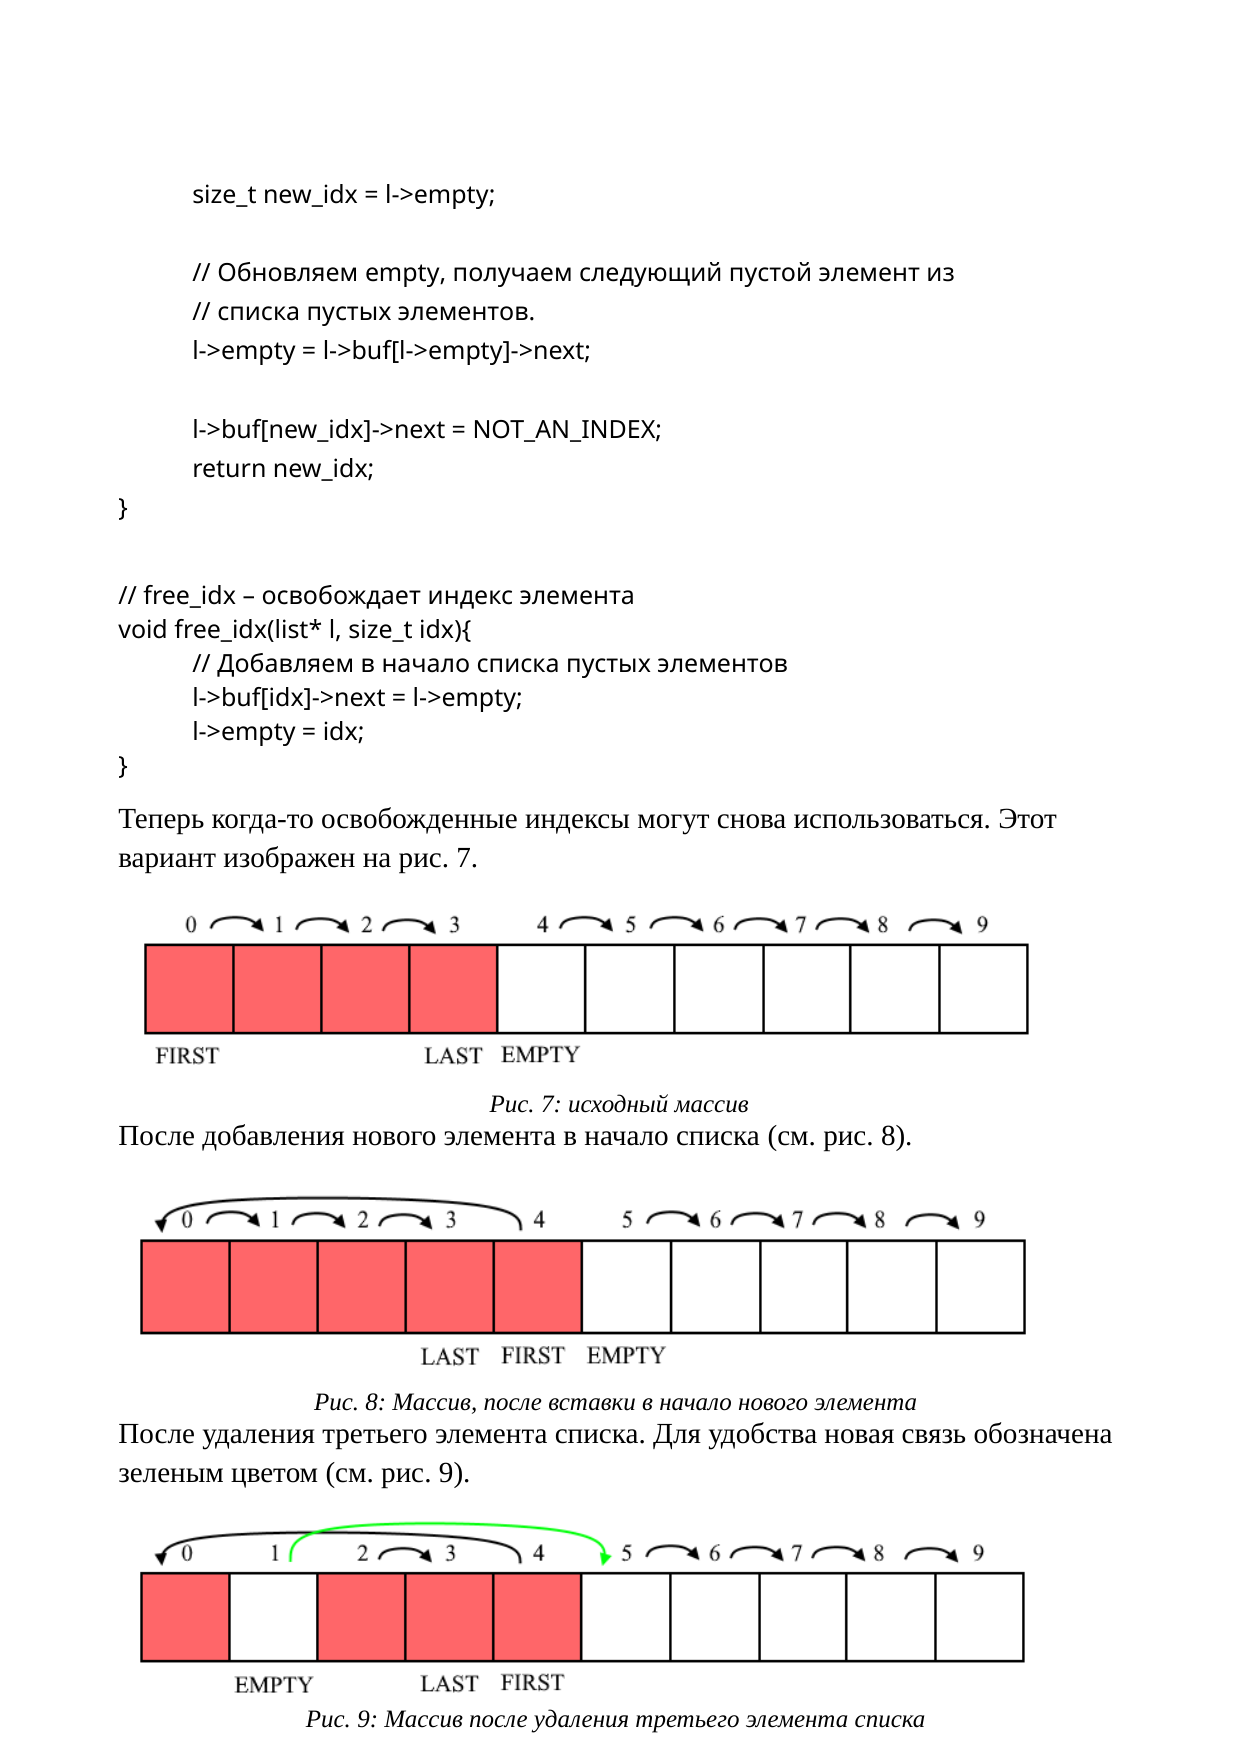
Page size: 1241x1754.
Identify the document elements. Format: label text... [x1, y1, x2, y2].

text // free_idx – освобождает индекс элемента [118, 577, 1122, 612]
text Рис. 9: Массив после удаления третьего элемента списка [115, 1699, 1119, 1733]
text l->buf[idx]->next = l->empty; [118, 680, 1122, 714]
text Теперь когда-то освобожденные индексы могут снова использоваться. Этот вариант изображен на рис. 7. [118, 802, 1122, 892]
picture [118, 892, 1123, 1085]
text size_t new_idx = l->empty; // Обновляем empty, получаем следующий пустой элемент из // списка пустых элементов. l->empty = l->buf[l->empty]->next; l->buf[new_idx]->next = NOT_AN_INDEX; return new_idx; } [118, 176, 1122, 524]
text l->empty = idx; [118, 714, 1122, 748]
text // Добавляем в начало списка пустых элементов [118, 646, 1122, 680]
text void free_idx(list* l, size_t idx){ [118, 612, 1122, 646]
picture [114, 1167, 1119, 1382]
text Рис. 8: Массив, после вставки в начало нового элемента [115, 1382, 1119, 1416]
text Рис. 7: исходный массив [118, 1085, 1122, 1118]
text } [118, 748, 1122, 782]
text После добавления нового элемента в начало списка (см. рис. 8). После удаления третьего элемента списка. Для удобства новая связь обозначена зеленым цветом (см. рис. 9). [115, 1118, 1122, 1488]
picture [114, 1503, 1119, 1699]
